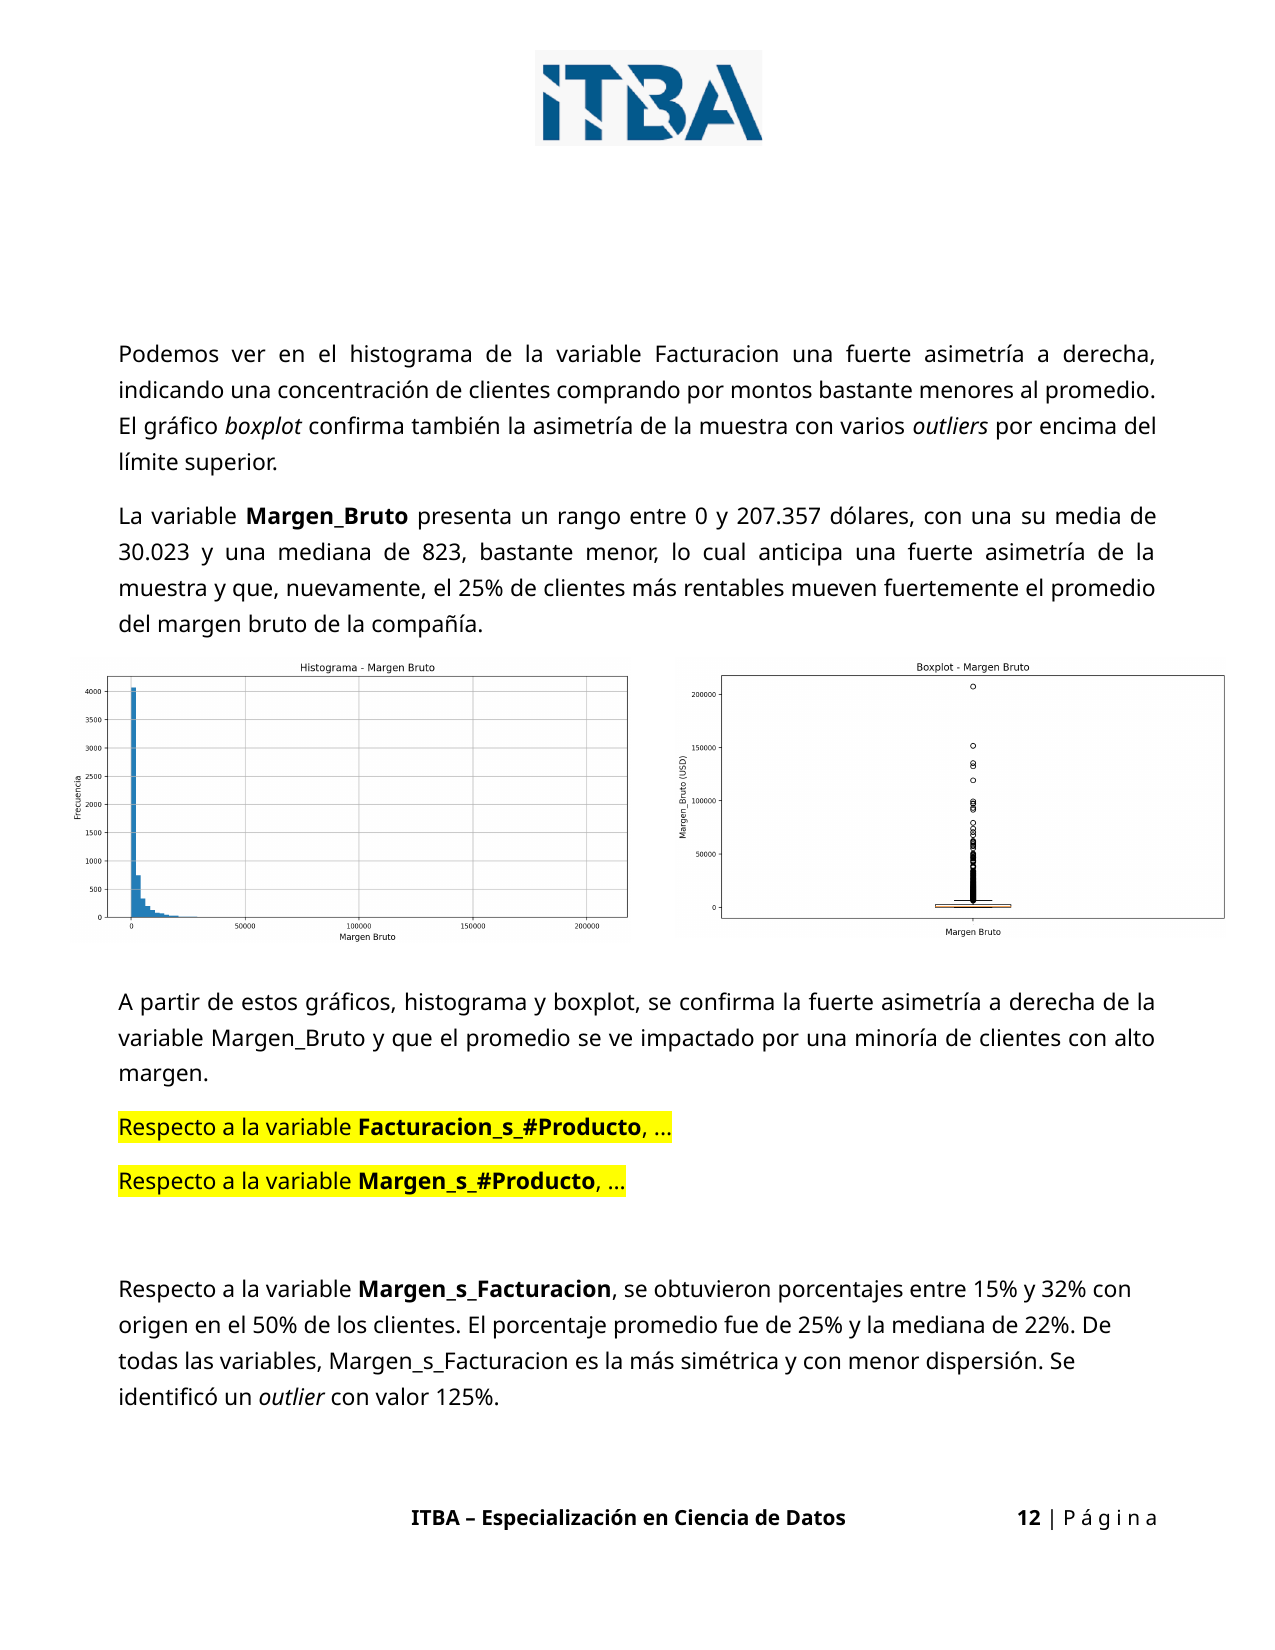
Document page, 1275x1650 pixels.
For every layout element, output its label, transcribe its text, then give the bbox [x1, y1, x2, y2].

text A partir de estos gráficos, histograma y boxplot, se confirma la fuerte asimetría a derecha de la variable Margen_Bruto y que el promedio se ve impactado por una minoría de clientes con alto margen. [118, 986, 1157, 1089]
text La variable Margen_Bruto presenta un rango entre 0 y 207.357 dólares, con una su media de 30.023 y una mediana de 823, bastante menor, lo cual anticipa una fuerte asimetría de la muestra y que, nuevamente, el 25% de clientes más rentables mueven fuertemente el promedio del margen bruto de la compañía. [118, 500, 1157, 639]
picture [675, 657, 1227, 938]
text Podemos ver en el histograma de la variable Facturacion una fuerte asimetría a derecha, indicando una concentración de clientes comprando por montos bastante menores al promedio. El gráfico boxplot confirma también la asimetría de la muestra con varios outliers por encima del límite superior. [118, 338, 1157, 477]
picture [69, 657, 631, 943]
picture [535, 50, 763, 146]
text Respecto a la variable Margen_s_Facturacion, se obtuvieron porcentajes entre 15% y 32% con origen en el 50% de los clientes. El porcentaje promedio fue de 25% y la mediana de 22%. De todas las variables, Margen_s_Facturacion es la más simétrica y con menor dispersión. Se identificó un outlier con valor 125%. [118, 1273, 1157, 1412]
text Respecto a la variable Facturacion_s_#Producto, ... [118, 1111, 1157, 1143]
text Respecto a la variable Margen_s_#Producto, … [118, 1165, 1157, 1197]
